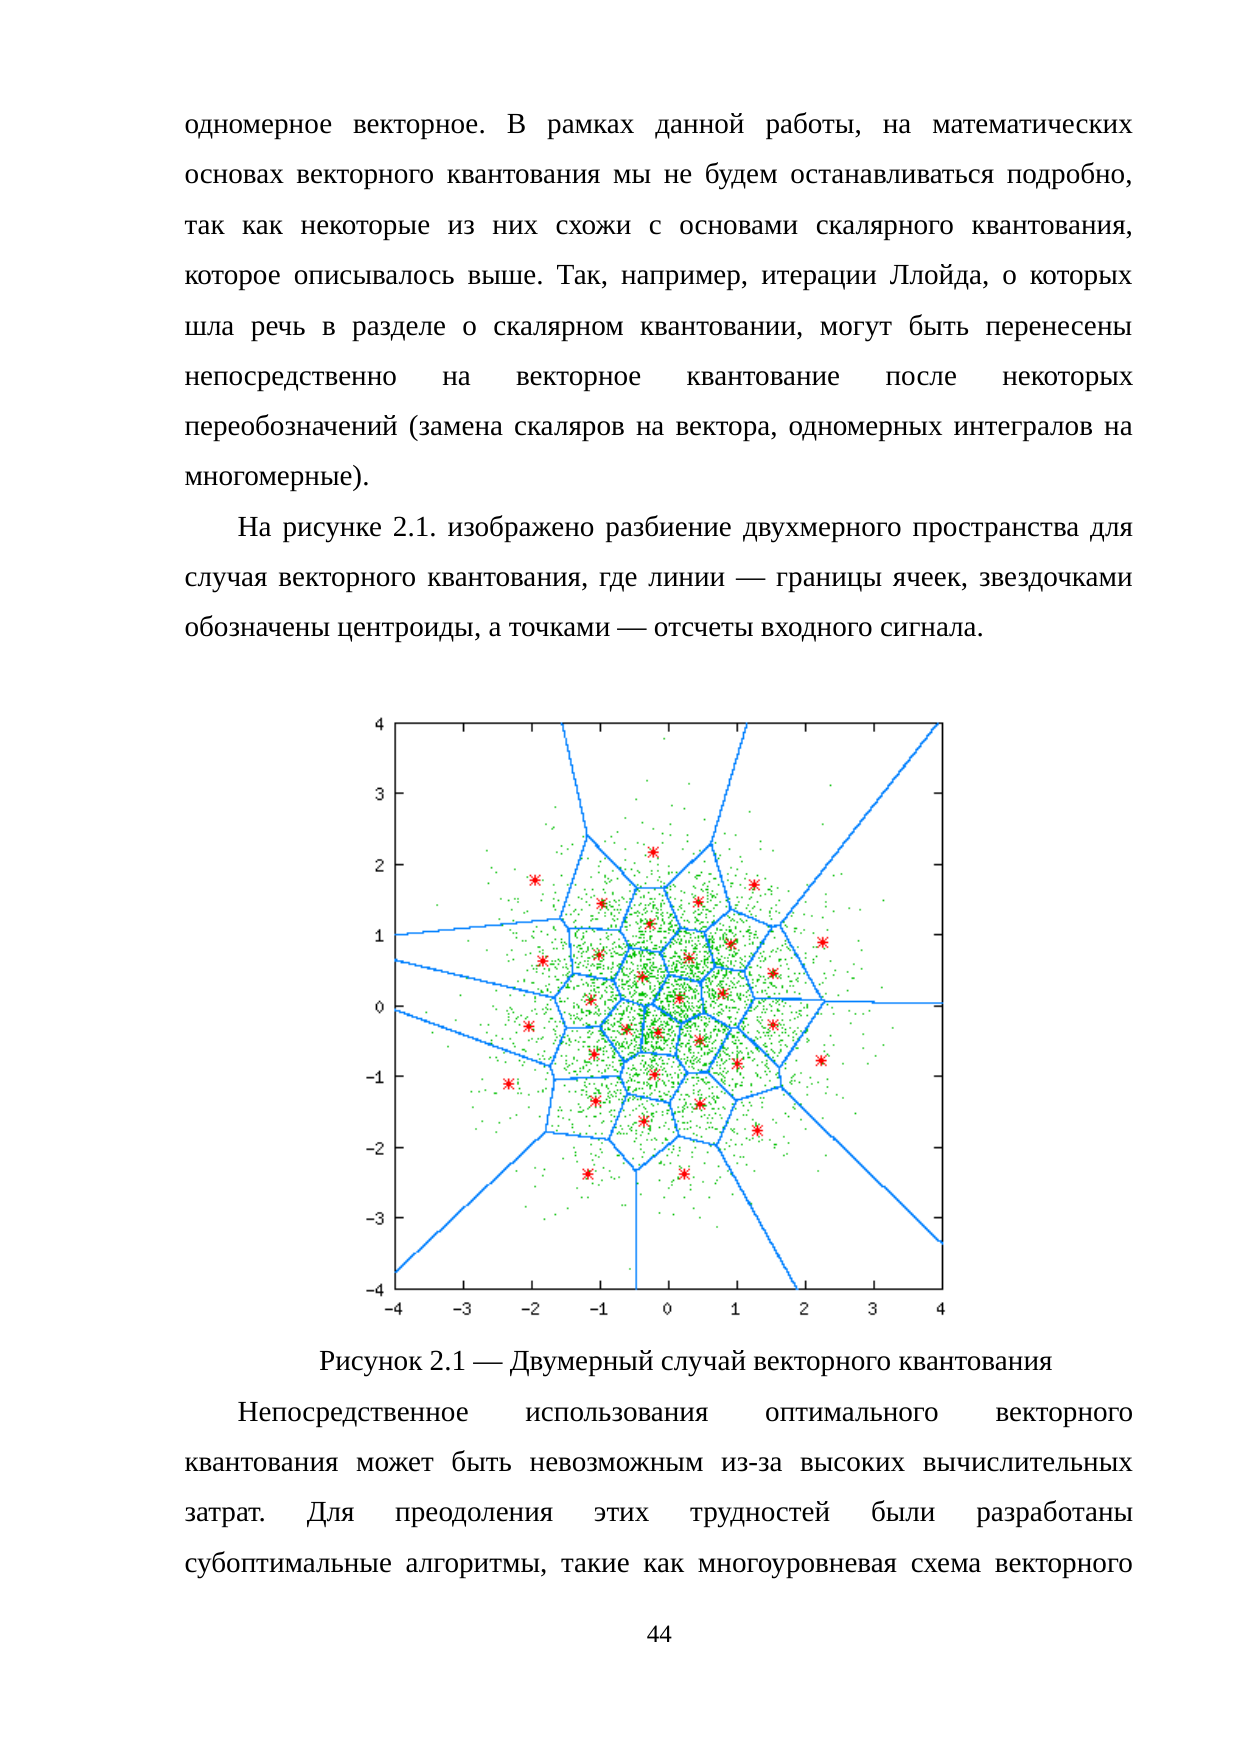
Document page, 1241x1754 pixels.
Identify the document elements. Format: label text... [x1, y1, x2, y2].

text одномерное векторное. В рамках данной работы, на математических основах векторного квантования мы не будем останавливаться подробно, так как некоторые из них схожи с основами скалярного квантования, которое описывалось выше. Так, например, итерации Ллойда, о которых шла речь в разделе о скалярном квантовании, могут быть перенесены непосредственно на векторное квантование после некоторых переобозначений (замена скаляров на вектора, одномерных интегралов на многомерные). [184, 106, 1134, 492]
text Непосредственное использования оптимального векторного квантования может быть невозможным из-за высоких вычислительных затрат. Для преодоления этих трудностей были разработаны субоптимальные алгоритмы, такие как многоуровневая схема векторного [184, 1394, 1134, 1578]
text На рисунке 2.1. изображено разбиение двухмерного пространства для случая векторного квантования, где линии — границы ячеек, звездочками обозначены центроиды, а точками — отсчеты входного сигнала. [184, 509, 1134, 643]
picture [348, 704, 970, 1326]
text Рисунок 2.1 — Двумерный случай векторного квантования [184, 710, 1134, 1377]
